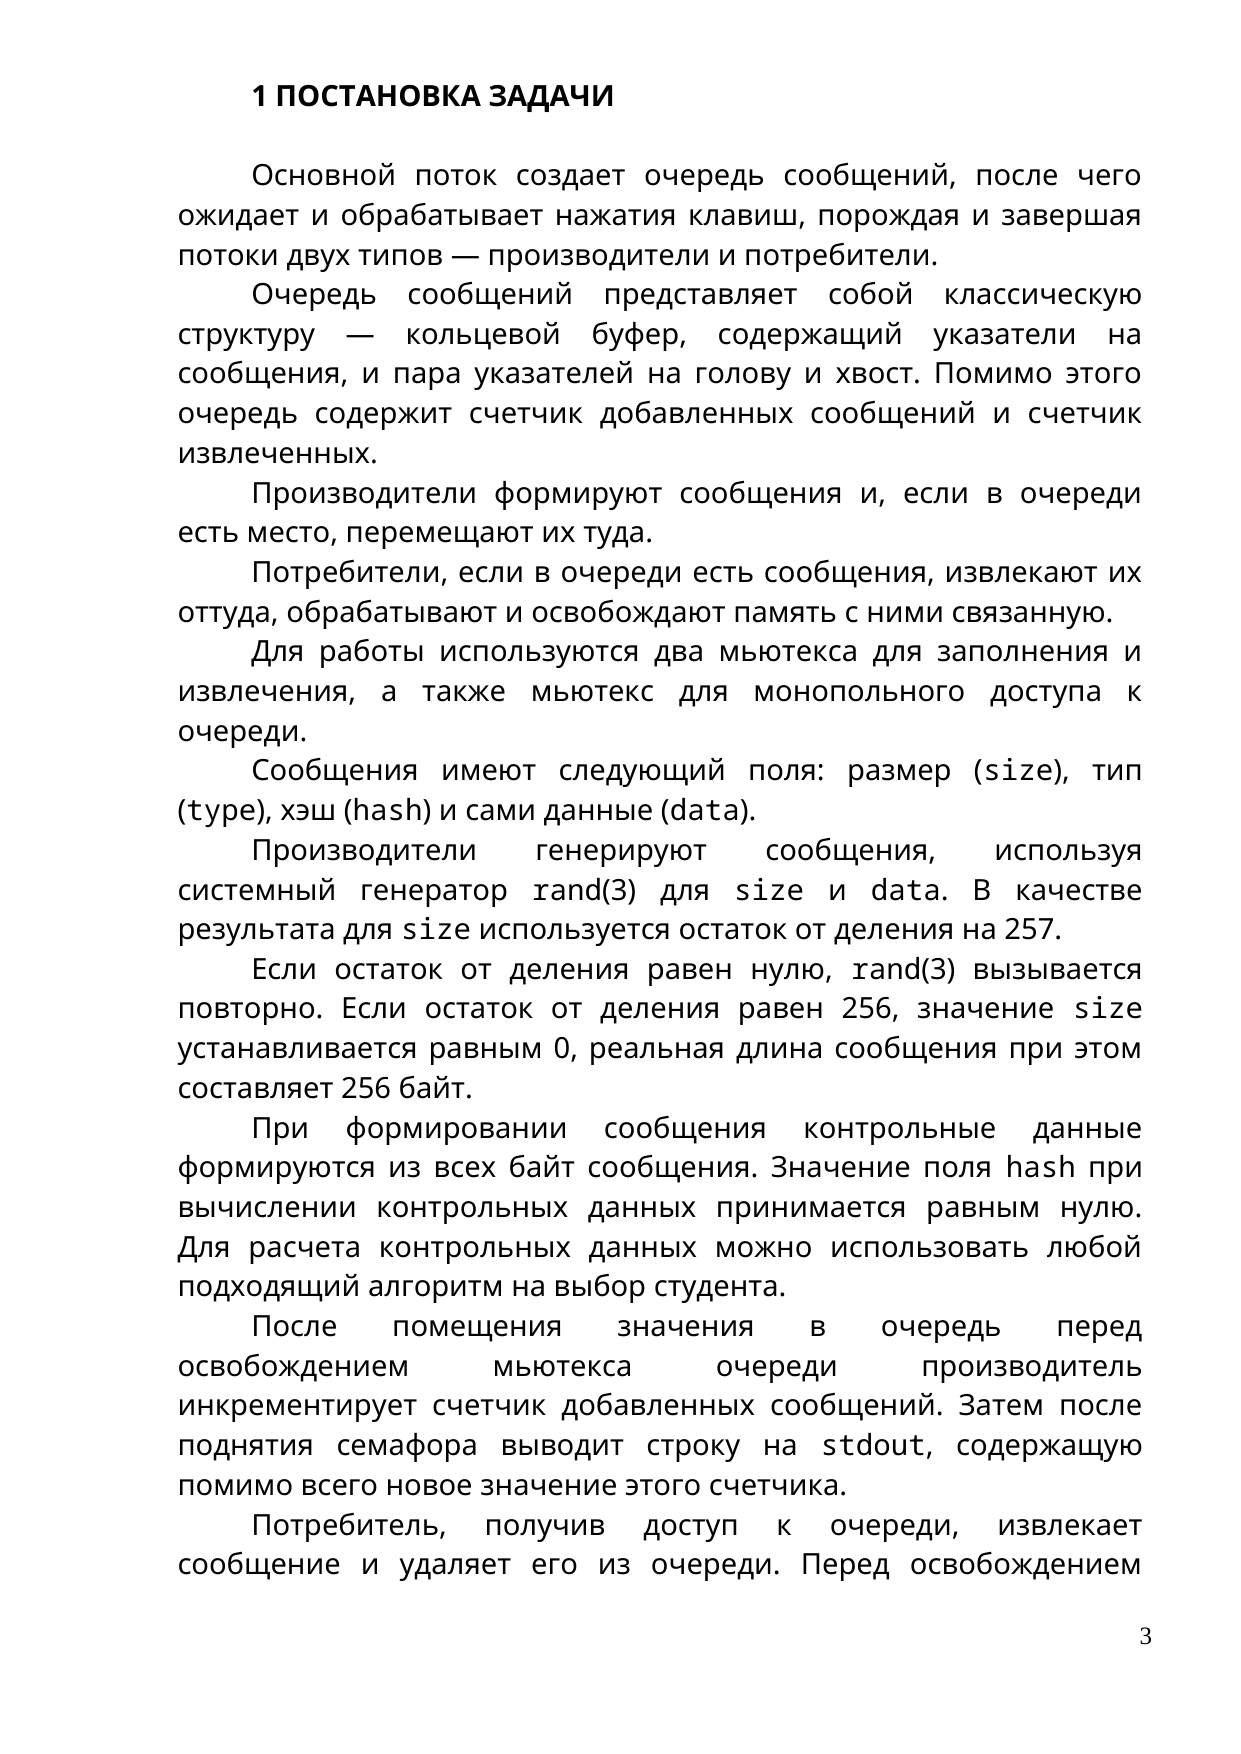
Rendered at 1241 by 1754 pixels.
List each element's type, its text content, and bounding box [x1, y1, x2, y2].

text 1 ПОСТАНОВКА ЗАДАЧИ [177, 75, 1143, 115]
text Основной поток создает очередь сообщений, после чего ожидает и обрабатывает нажатия клавиш, порождая и завершая потоки двух типов — производители и потребители. [177, 154, 1143, 273]
text Сообщения имеют следующий поля: размер (size), тип (type), хэш (hash) и сами данные (data). [177, 750, 1143, 829]
text Потребитель, получив доступ к очереди, извлекает сообщение и удаляет его из очереди. Перед освобождением [177, 1504, 1143, 1583]
text При формировании сообщения контрольные данные формируются из всех байт сообщения. Значение поля hash при вычислении контрольных данных принимается равным нулю. Для расчета контрольных данных можно использовать любой подходящий алгоритм на выбор студента. [177, 1107, 1143, 1305]
text Если остаток от деления равен нулю, rand(3) вызывается повторно. Если остаток от деления равен 256, значение size устанавливается равным 0, реальная длина сообщения при этом составляет 256 байт. [177, 948, 1143, 1107]
text Производители генерируют сообщения, используя системный генератор rand(3) для size и data. В качестве результата для size используется остаток от деления на 257. [177, 829, 1143, 948]
text Очередь сообщений представляет собой классическую структуру — кольцевой буфер, содержащий указатели на сообщения, и пара указателей на голову и хвост. Помимо этого очередь содержит счетчик добавленных сообщений и счетчик извлеченных. [177, 273, 1143, 472]
text Для работы используются два мьютекса для заполнения и извлечения, а также мьютекс для монопольного доступа к очереди. [177, 631, 1143, 750]
text Потребители, если в очереди есть сообщения, извлекают их оттуда, обрабатывают и освобождают память с ними связанную. [177, 551, 1143, 631]
text Производители формируют сообщения и, если в очереди есть место, перемещают их туда. [177, 472, 1143, 551]
text После помещения значения в очередь перед освобождением мьютекса очереди производитель инкрементирует счетчик добавленных сообщений. Затем после поднятия семафора выводит строку на stdout, содержащую помимо всего новое значение этого счетчика. [177, 1305, 1143, 1504]
